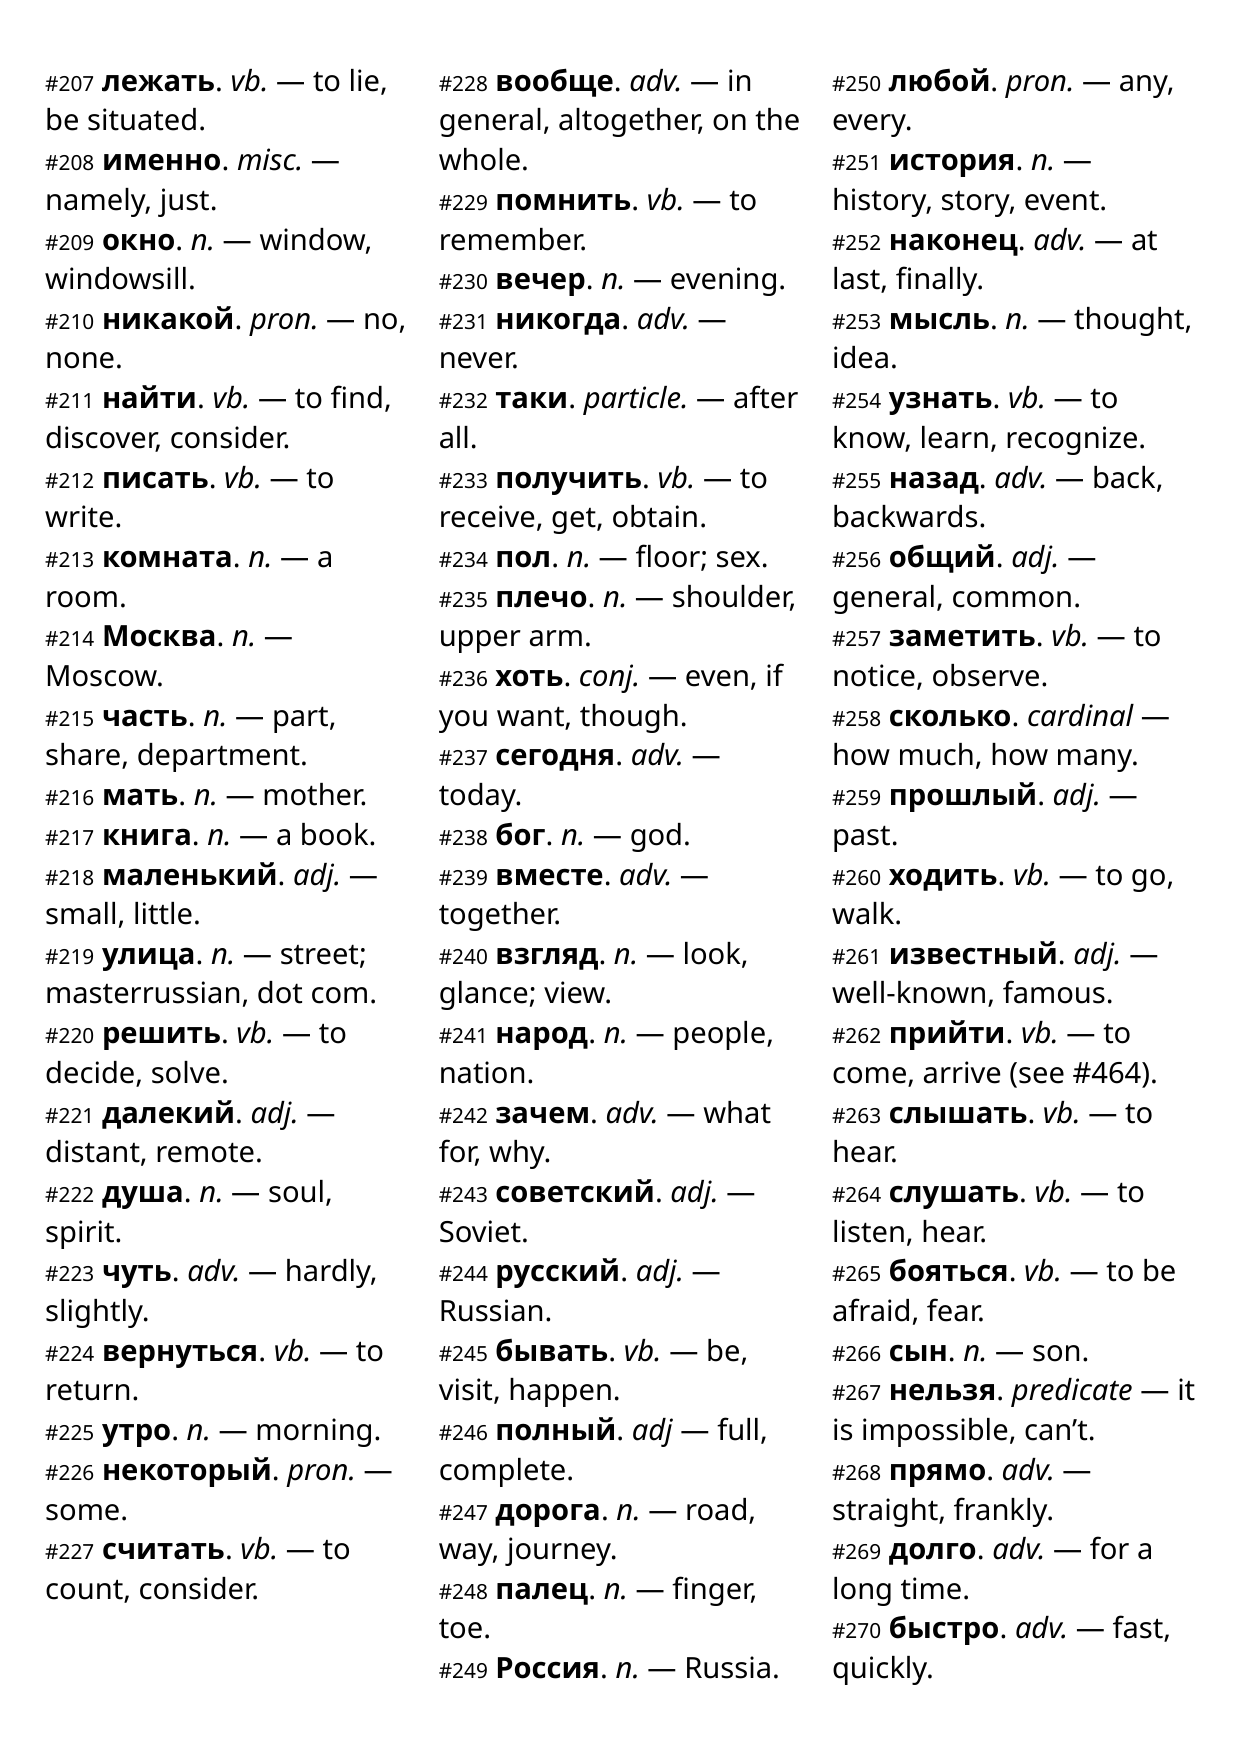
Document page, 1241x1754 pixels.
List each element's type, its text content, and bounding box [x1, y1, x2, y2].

text #268 прямо. adv. — straight, frankly. [832, 1449, 1196, 1528]
text #228 вообще. adv. — in general, altogether, on the whole. [438, 60, 802, 179]
text #234 пол. n. — floor; sex. [438, 536, 802, 576]
text #222 душа. n. — soul, spirit. [45, 1171, 408, 1251]
text #225 утро. n. — morning. [45, 1409, 408, 1449]
text #229 помнить. vb. — to remember. [438, 179, 802, 258]
text #240 взгляд. n. — look, glance; view. [438, 933, 802, 1012]
text #223 чуть. adv. — hardly, slightly. [45, 1251, 408, 1330]
text #246 полный. adj — full, complete. [438, 1409, 802, 1489]
text #251 история. n. — history, story, event. [832, 139, 1196, 219]
text #245 бывать. vb. — be, visit, happen. [438, 1330, 802, 1409]
text #221 далекий. adj. — distant, remote. [45, 1092, 408, 1171]
text #217 книга. n. — a book. [45, 814, 408, 854]
text #265 бояться. vb. — to be afraid, fear. [832, 1251, 1196, 1330]
text #220 решить. vb. — to decide, solve. [45, 1012, 408, 1092]
text #213 комната. n. — a room. [45, 536, 408, 616]
text #210 никакой. pron. — no, none. [45, 298, 408, 377]
text #215 часть. n. — part, share, department. [45, 695, 408, 774]
text #269 долго. adv. — for a long time. [832, 1528, 1196, 1608]
text #219 улица. n. — street; masterrussian, dot com. [45, 933, 408, 1012]
text #235 плечо. n. — shoulder, upper arm. [438, 576, 802, 655]
text #252 наконец. adv. — at last, finally. [832, 219, 1196, 298]
text #237 сегодня. adv. — today. [438, 735, 802, 814]
text #226 некоторый. pron. — some. [45, 1449, 408, 1528]
text #224 вернуться. vb. — to return. [45, 1330, 408, 1409]
text #257 заметить. vb. — to notice, observe. [832, 616, 1196, 695]
text #270 быстро. adv. — fast, quickly. [832, 1608, 1196, 1687]
text #216 мать. n. — mother. [45, 774, 408, 814]
text #253 мысль. n. — thought, idea. [832, 298, 1196, 377]
text #264 слушать. vb. — to listen, hear. [832, 1171, 1196, 1251]
text #233 получить. vb. — to receive, get, obtain. [438, 457, 802, 536]
text #260 ходить. vb. — to go, walk. [832, 854, 1196, 933]
text #263 слышать. vb. — to hear. [832, 1092, 1196, 1171]
text #242 зачем. adv. — what for, why. [438, 1092, 802, 1171]
text #254 узнать. vb. — to know, learn, recognize. [832, 377, 1196, 457]
text #232 таки. particle. — after all. [438, 377, 802, 457]
text #231 никогда. adv. — never. [438, 298, 802, 377]
text #258 сколько. cardinal — how much, how many. [832, 695, 1196, 774]
text #236 хоть. conj. — even, if you want, though. [438, 655, 802, 735]
text #227 считать. vb. — to count, consider. [45, 1528, 408, 1608]
text #250 любой. pron. — any, every. [832, 60, 1196, 139]
text #259 прошлый. adj. — past. [832, 774, 1196, 854]
text #262 прийти. vb. — to come, arrive (see #464). [832, 1012, 1196, 1092]
text #214 Москва. n. — Moscow. [45, 616, 408, 695]
text #208 именно. misc. — namely, just. [45, 139, 408, 219]
text #239 вместе. adv. — together. [438, 854, 802, 933]
text #248 палец. n. — finger, toe. [438, 1568, 802, 1647]
text #230 вечер. n. — evening. [438, 258, 802, 298]
text #247 дорога. n. — road, way, journey. [438, 1489, 802, 1568]
text #212 писать. vb. — to write. [45, 457, 408, 536]
text #255 назад. adv. — back, backwards. [832, 457, 1196, 536]
text #261 известный. adj. — well-known, famous. [832, 933, 1196, 1012]
text #244 русский. adj. — Russian. [438, 1251, 802, 1330]
text #207 лежать. vb. — to lie, be situated. [45, 60, 408, 139]
text #241 народ. n. — people, nation. [438, 1012, 802, 1092]
text #249 Россия. n. — Russia. [438, 1647, 802, 1687]
text #238 бог. n. — god. [438, 814, 802, 854]
text #243 советский. adj. — Soviet. [438, 1171, 802, 1251]
text #256 общий. adj. — general, common. [832, 536, 1196, 616]
text #211 найти. vb. — to find, discover, consider. [45, 377, 408, 457]
text #266 сын. n. — son. [832, 1330, 1196, 1370]
text #209 окно. n. — window, windowsill. [45, 219, 408, 298]
text #218 маленький. adj. — small, little. [45, 854, 408, 933]
text #267 нельзя. predicate — it is impossible, can’t. [832, 1370, 1196, 1449]
